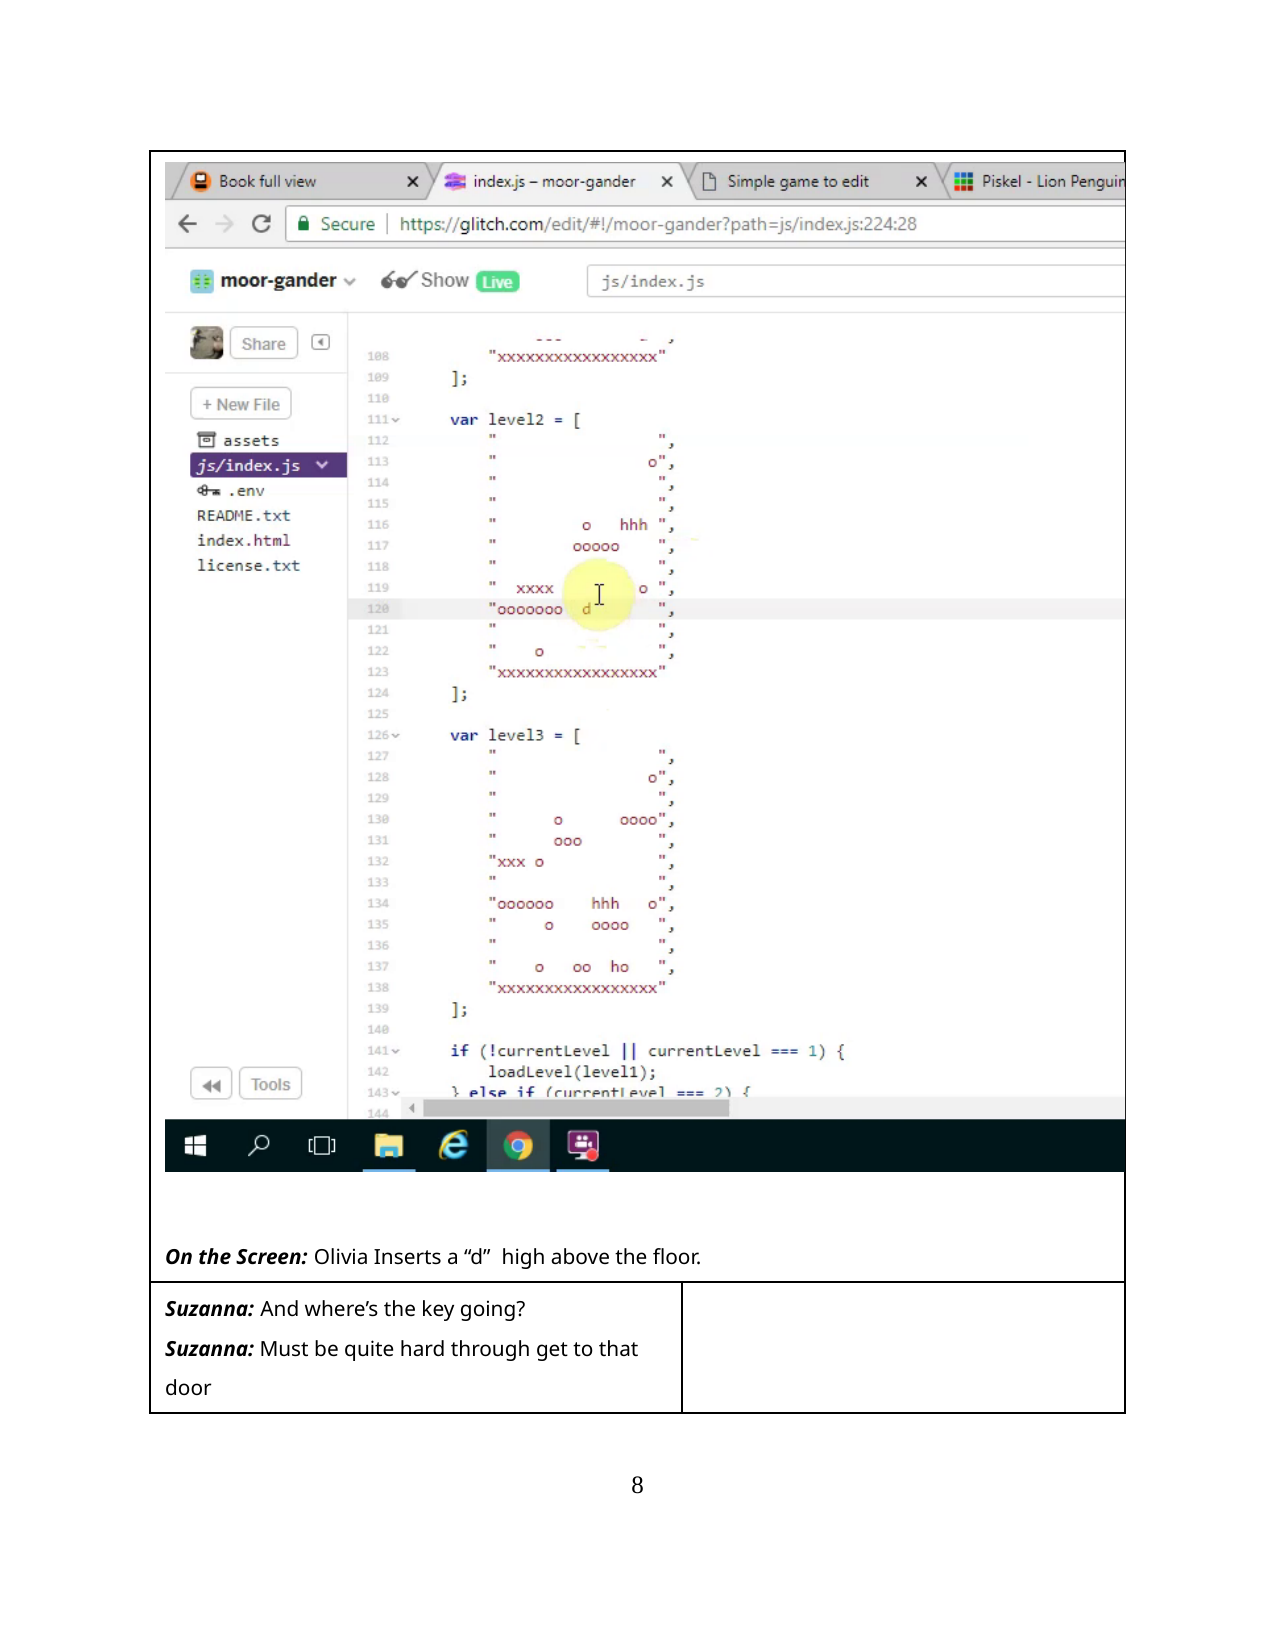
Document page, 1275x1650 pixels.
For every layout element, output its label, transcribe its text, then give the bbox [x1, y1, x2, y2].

table_cell On the Screen: Olivia Inserts a “d” high above the floor. [151, 152, 1124, 1281]
table_cell [683, 1283, 1124, 1412]
table_cell Suzanna: And where’s the key going? Suzanna: Must be quite hard through get to that door [151, 1283, 681, 1412]
picture [165, 162, 1125, 1172]
